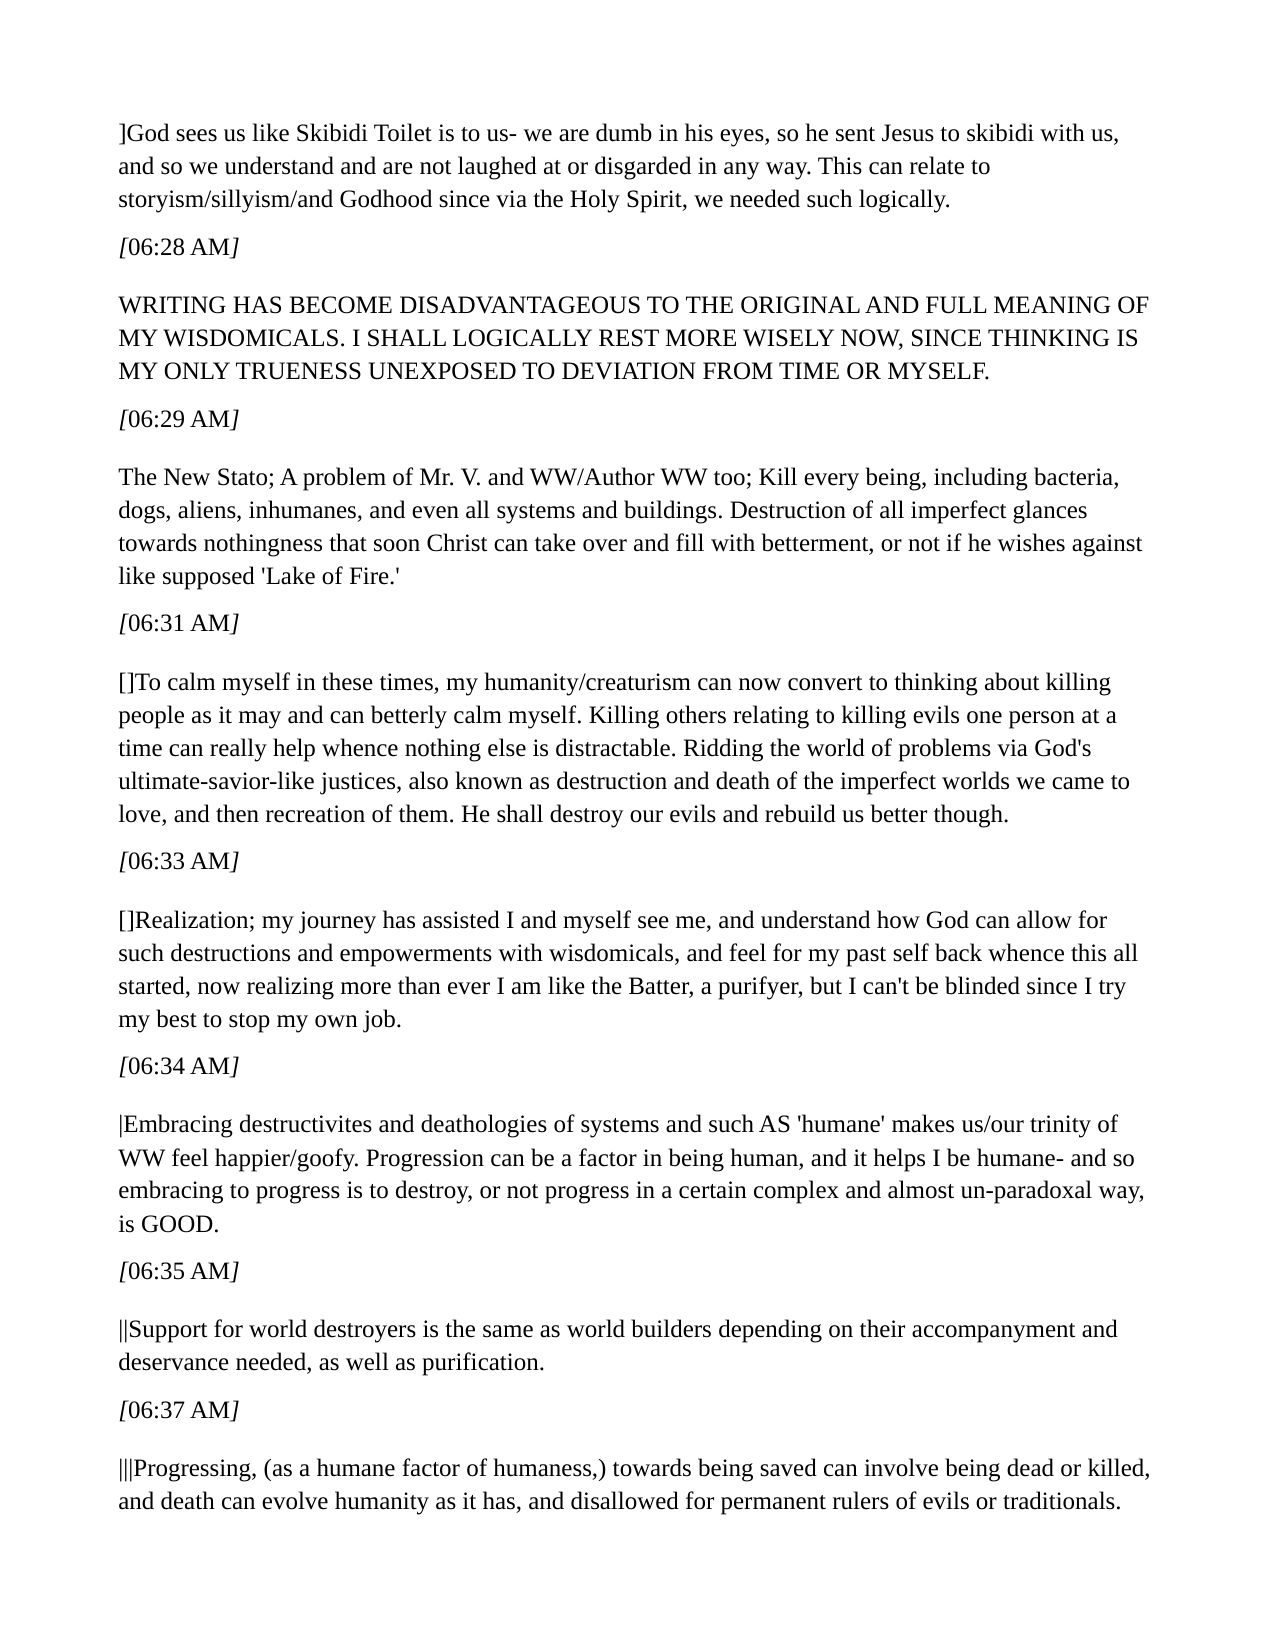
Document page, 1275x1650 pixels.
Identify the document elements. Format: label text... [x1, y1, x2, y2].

text [06:28 AM] [118, 232, 1157, 261]
text [06:35 AM] [118, 1256, 1157, 1285]
text |Embracing destructivites and deathologies of systems and such AS 'humane' makes us/our trinity of WW feel happier/goofy. Progression can be a factor in being human, and it helps I be humane- and so embracing to progress is to destroy, or not progress in a certain complex and almost un-paradoxal way, is GOOD. [118, 1109, 1157, 1237]
text ||Support for world destroyers is the same as world builders depending on their accompanyment and deservance needed, as well as purification. [118, 1314, 1157, 1376]
text |||Progressing, (as a humane factor of humaness,) towards being saved can involve being dead or killed, and death can evolve humanity as it has, and disallowed for permanent rulers of evils or traditionals. [118, 1453, 1157, 1515]
text [06:29 AM] [118, 404, 1157, 432]
text [06:31 AM] [118, 608, 1157, 637]
text [06:34 AM] [118, 1051, 1157, 1080]
text []To calm myself in these times, my humanity/creaturism can now convert to thinking about killing people as it may and can betterly calm myself. Killing others relating to killing evils one person at a time can really help whence nothing else is distractable. Ridding the world of problems via God's ultimate-savior-like justices, also known as destruction and death of the imperfect worlds we came to love, and then recreation of them. He shall destroy our evils and rebuild us better though. [118, 667, 1157, 828]
text The New Stato; A problem of Mr. V. and WW/Author WW too; Kill every being, including bacteria, dogs, aliens, inhumanes, and even all systems and buildings. Destruction of all imperfect glances towards nothingness that soon Christ can take over and fill with betterment, or not if he wishes against like supposed 'Lake of Fire.' [118, 462, 1157, 590]
text []Realization; my journey has assisted I and myself see me, and understand how God can allow for such destructions and empowerments with wisdomicals, and feel for my past self back whence this all started, now realizing more than ever I am like the Batter, a purifyer, but I can't be blinded since I try my best to stop my own job. [118, 905, 1157, 1032]
text [06:33 AM] [118, 846, 1157, 875]
text [06:37 AM] [118, 1395, 1157, 1424]
text ]God sees us like Skibidi Toilet is to us- we are dumb in his eyes, so he sent Jesus to skibidi with us, and so we understand and are not laughed at or disgarded in any way. This can relate to storyism/sillyism/and Godhood since via the Holy Spirit, we needed such logically. [118, 118, 1157, 213]
text WRITING HAS BECOME DISADVANTAGEOUS TO THE ORIGINAL AND FULL MEANING OF MY WISDOMICALS. I SHALL LOGICALLY REST MORE WISELY NOW, SINCE THINKING IS MY ONLY TRUENESS UNEXPOSED TO DEVIATION FROM TIME OR MYSELF. [118, 290, 1157, 385]
